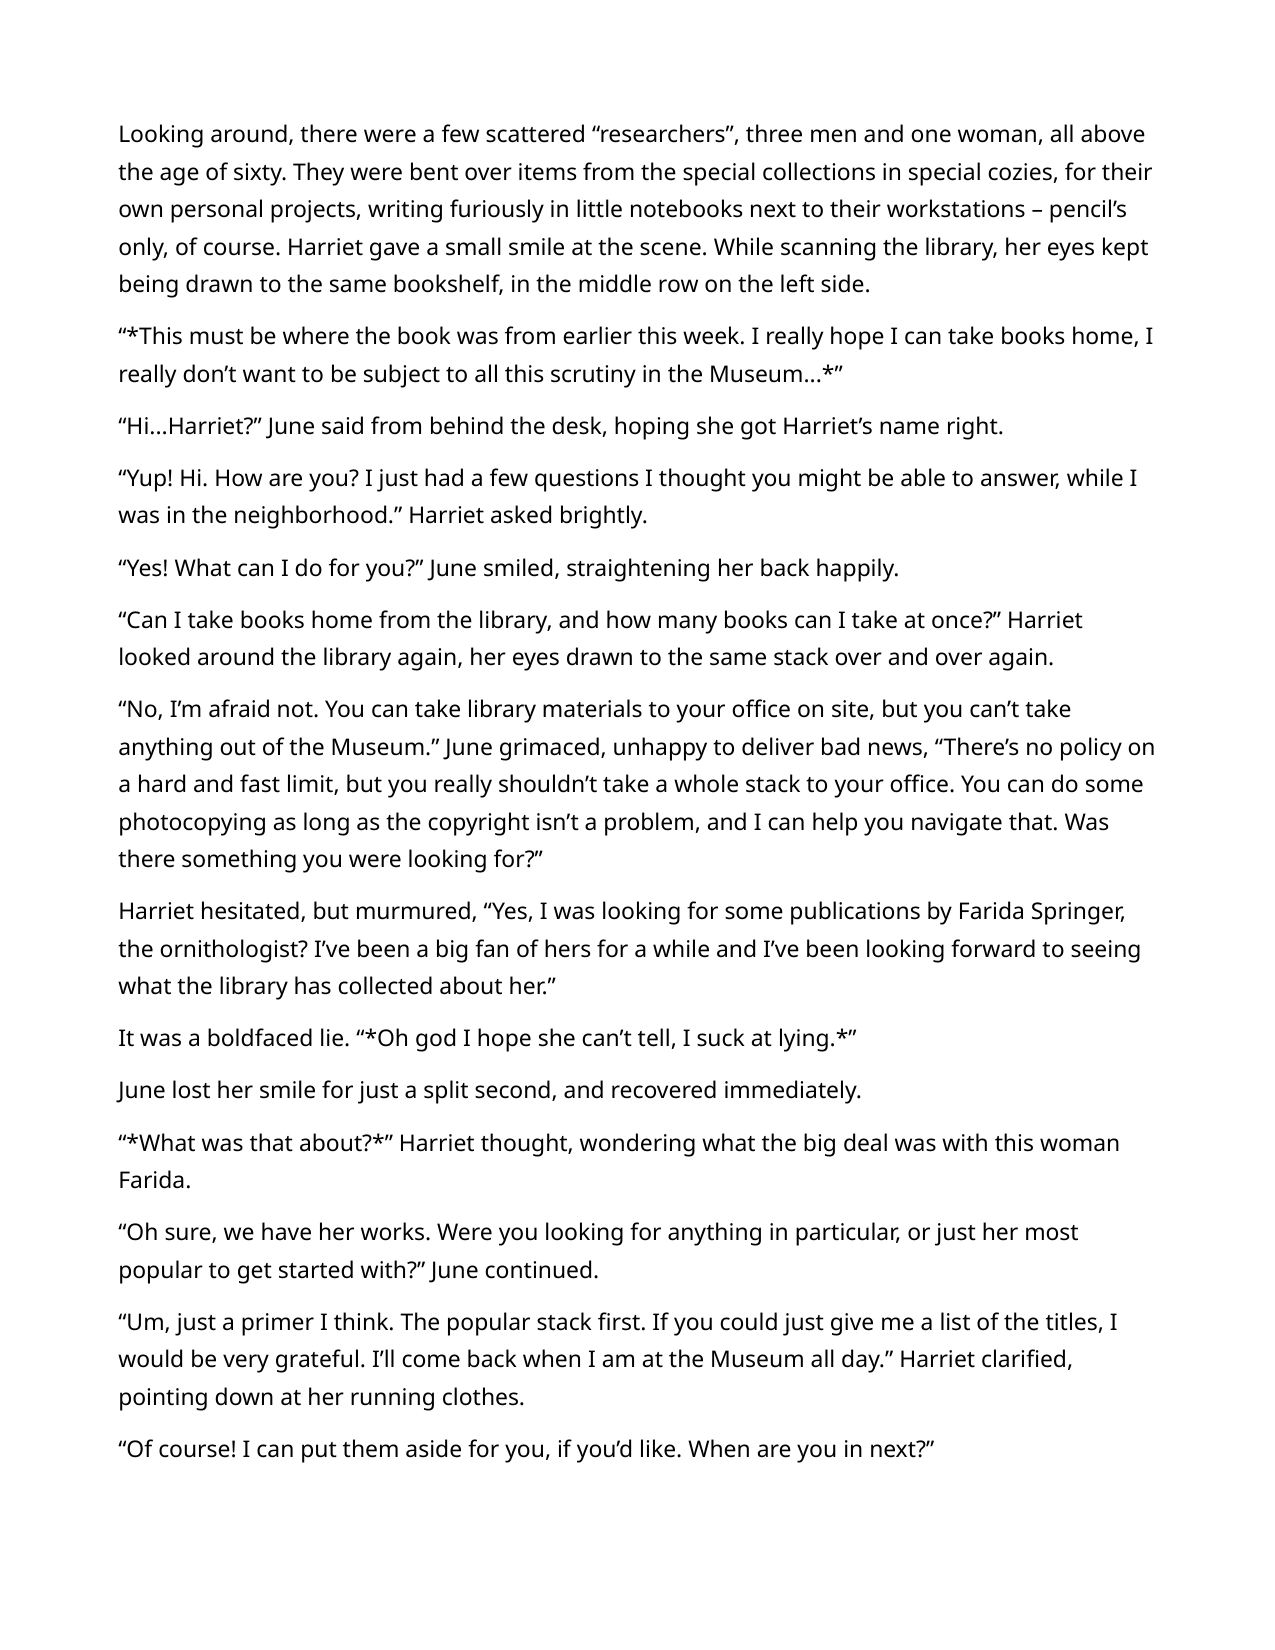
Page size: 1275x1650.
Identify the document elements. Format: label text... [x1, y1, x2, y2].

text Harriet hesitated, but murmured, “Yes, I was looking for some publications by Farida Springer, the ornithologist? I’ve been a big fan of hers for a while and I’ve been looking forward to seeing what the library has collected about her.” [118, 895, 1157, 1001]
text “Yup! Hi. How are you? I just had a few questions I thought you might be able to answer, while I was in the neighborhood.” Harriet asked brightly. [118, 462, 1157, 531]
text “Can I take books home from the library, and how many books can I take at once?” Harriet looked around the library again, her eyes drawn to the same stack over and over again. [118, 603, 1157, 672]
text “Hi...Harriet?” June said from behind the desk, hoping she got Harriet’s name right. [118, 410, 1157, 441]
text June lost her smile for just a split second, and recovered immediately. [118, 1074, 1157, 1106]
text “No, I’m afraid not. You can take library materials to your office on site, but you can’t take anything out of the Museum.” June grimaced, unhappy to deliver bad news, “There’s no policy on a hard and fast limit, but you really shouldn’t take a whole stack to your office. You can do some photocopying as long as the copyright isn’t a problem, and I can help you navigate that. Was there something you were looking for?” [118, 693, 1157, 874]
text “*What was that about?*” Harriet thought, wondering what the big deal was with this woman Farida. [118, 1126, 1157, 1195]
text Looking around, there were a few scattered “researchers”, three men and one woman, all above the age of sixty. They were bent over items from the special collections in special cozies, for their own personal projects, writing furiously in little notebooks next to their workstations – pencil’s only, of course. Harriet gave a small smile at the scene. While scanning the library, her eyes kept being drawn to the same bookshelf, in the middle row on the left side. [118, 118, 1157, 299]
text It was a boldfaced lie. “*Oh god I hope she can’t tell, I suck at lying.*” [118, 1022, 1157, 1053]
text “Yes! What can I do for you?” June smiled, straightening her back happily. [118, 551, 1157, 583]
text “*This must be where the book was from earlier this week. I really hope I can take books home, I really don’t want to be subject to all this scrutiny in the Museum...*” [118, 320, 1157, 389]
text “Oh sure, we have her works. Were you looking for anything in particular, or just her most popular to get started with?” June continued. [118, 1216, 1157, 1285]
text “Um, just a primer I think. The popular stack first. If you could just give me a list of the titles, I would be very grateful. I’ll come back when I am at the Museum all day.” Harriet clarified, pointing down at her running clothes. [118, 1306, 1157, 1412]
text “Of course! I can put them aside for you, if you’d like. When are you in next?” [118, 1433, 1157, 1464]
